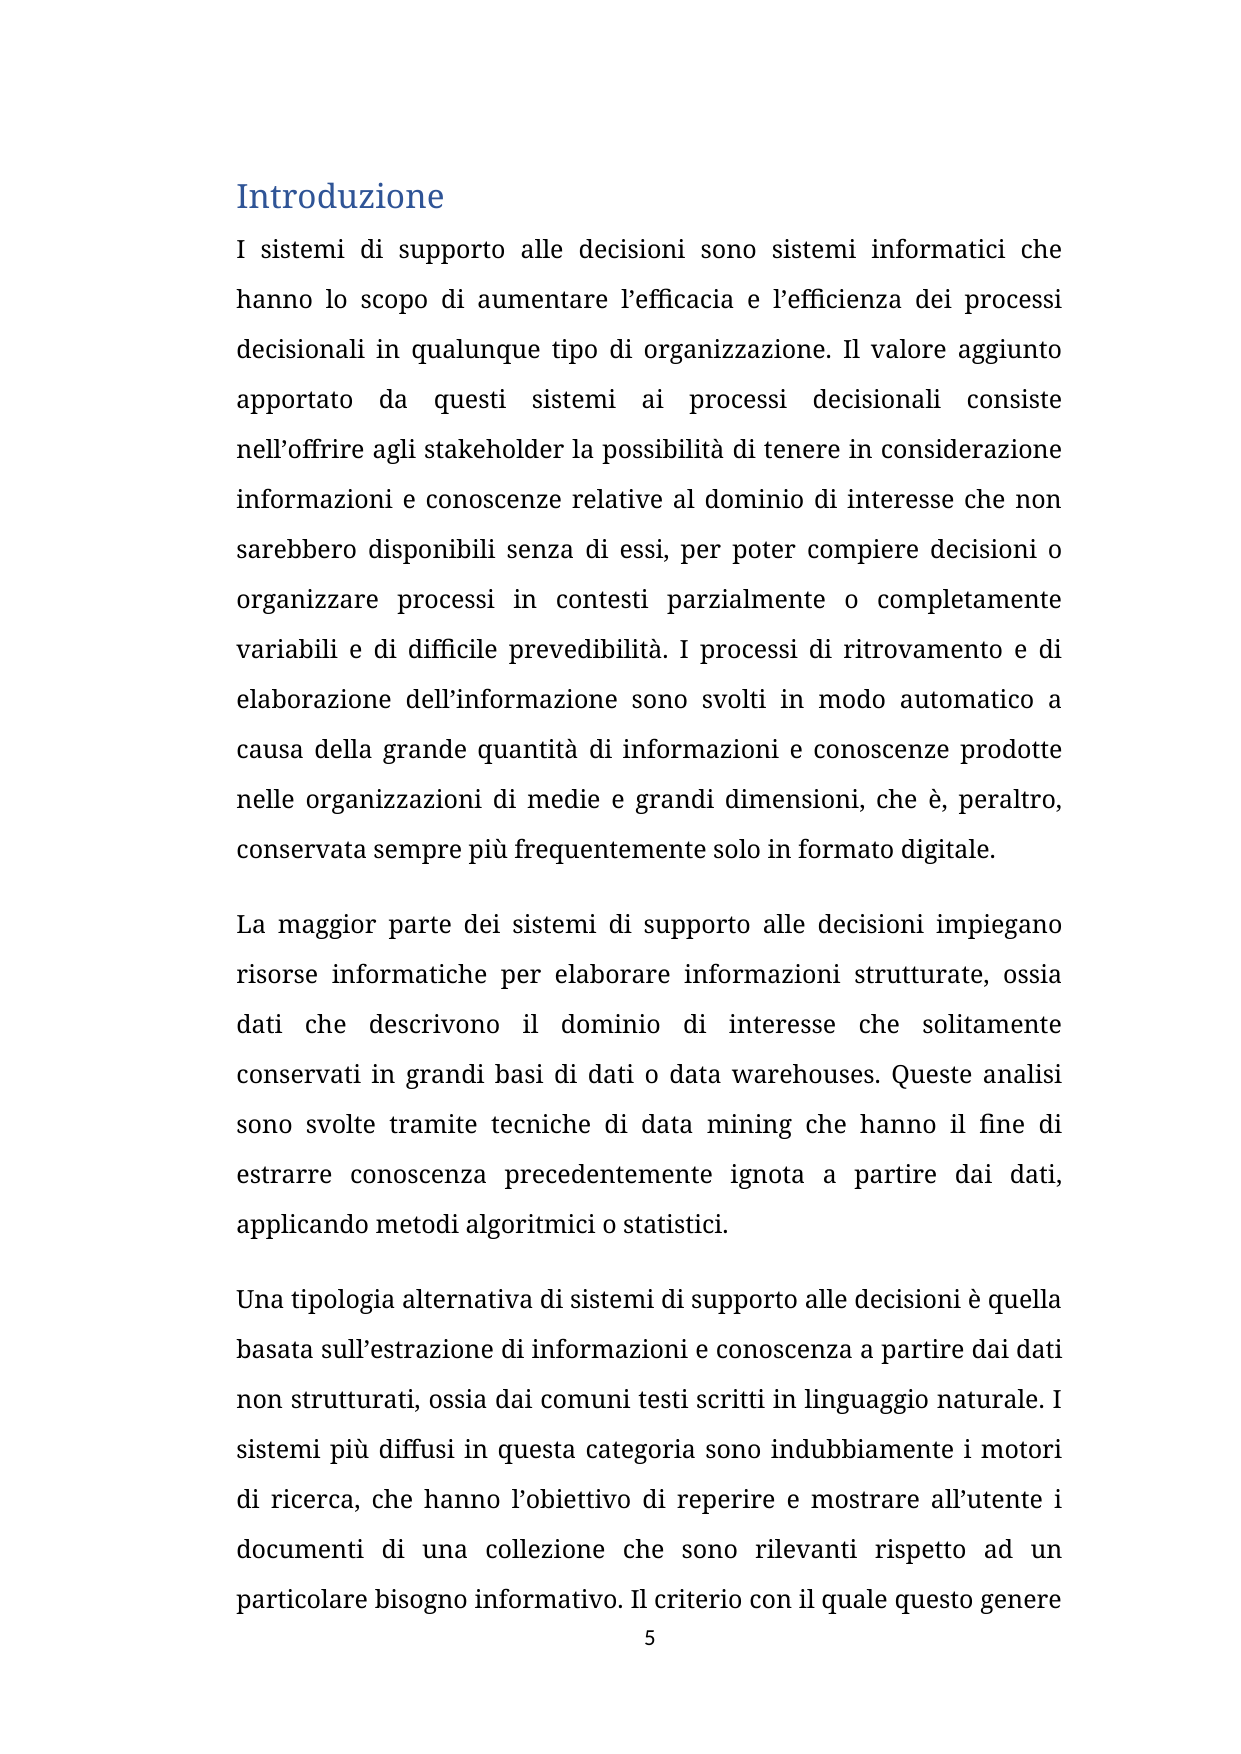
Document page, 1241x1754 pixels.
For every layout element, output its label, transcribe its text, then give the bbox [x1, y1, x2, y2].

text La maggior parte dei sistemi di supporto alle decisioni impiegano risorse informatiche per elaborare informazioni strutturate, ossia dati che descrivono il dominio di interesse che solitamente conservati in grandi basi di dati o data warehouses. Queste analisi sono svolte tramite tecniche di data mining che hanno il fine di estrarre conoscenza precedentemente ignota a partire dai dati, applicando metodi algoritmici o statistici. [236, 893, 1063, 1243]
text I sistemi di supporto alle decisioni sono sistemi informatici che hanno lo scopo di aumentare l’efficacia e l’efficienza dei processi decisionali in qualunque tipo di organizzazione. Il valore aggiunto apportato da questi sistemi ai processi decisionali consiste nell’offrire agli stakeholder la possibilità di tenere in considerazione informazioni e conoscenze relative al dominio di interesse che non sarebbero disponibili senza di essi, per poter compiere decisioni o organizzare processi in contesti parzialmente o completamente variabili e di difficile prevedibilità. I processi di ritrovamento e di elaborazione dell’informazione sono svolti in modo automatico a causa della grande quantità di informazioni e conoscenze prodotte nelle organizzazioni di medie e grandi dimensioni, che è, peraltro, conservata sempre più frequentemente solo in formato digitale. [236, 218, 1063, 868]
text Una tipologia alternativa di sistemi di supporto alle decisioni è quella basata sull’estrazione di informazioni e conoscenza a partire dai dati non strutturati, ossia dai comuni testi scritti in linguaggio naturale. I sistemi più diffusi in questa categoria sono indubbiamente i motori di ricerca, che hanno l’obiettivo di reperire e mostrare all’utente i documenti di una collezione che sono rilevanti rispetto ad un particolare bisogno informativo. Il criterio con il quale questo genere [236, 1268, 1063, 1618]
subtitle Introduzione [236, 173, 1063, 218]
